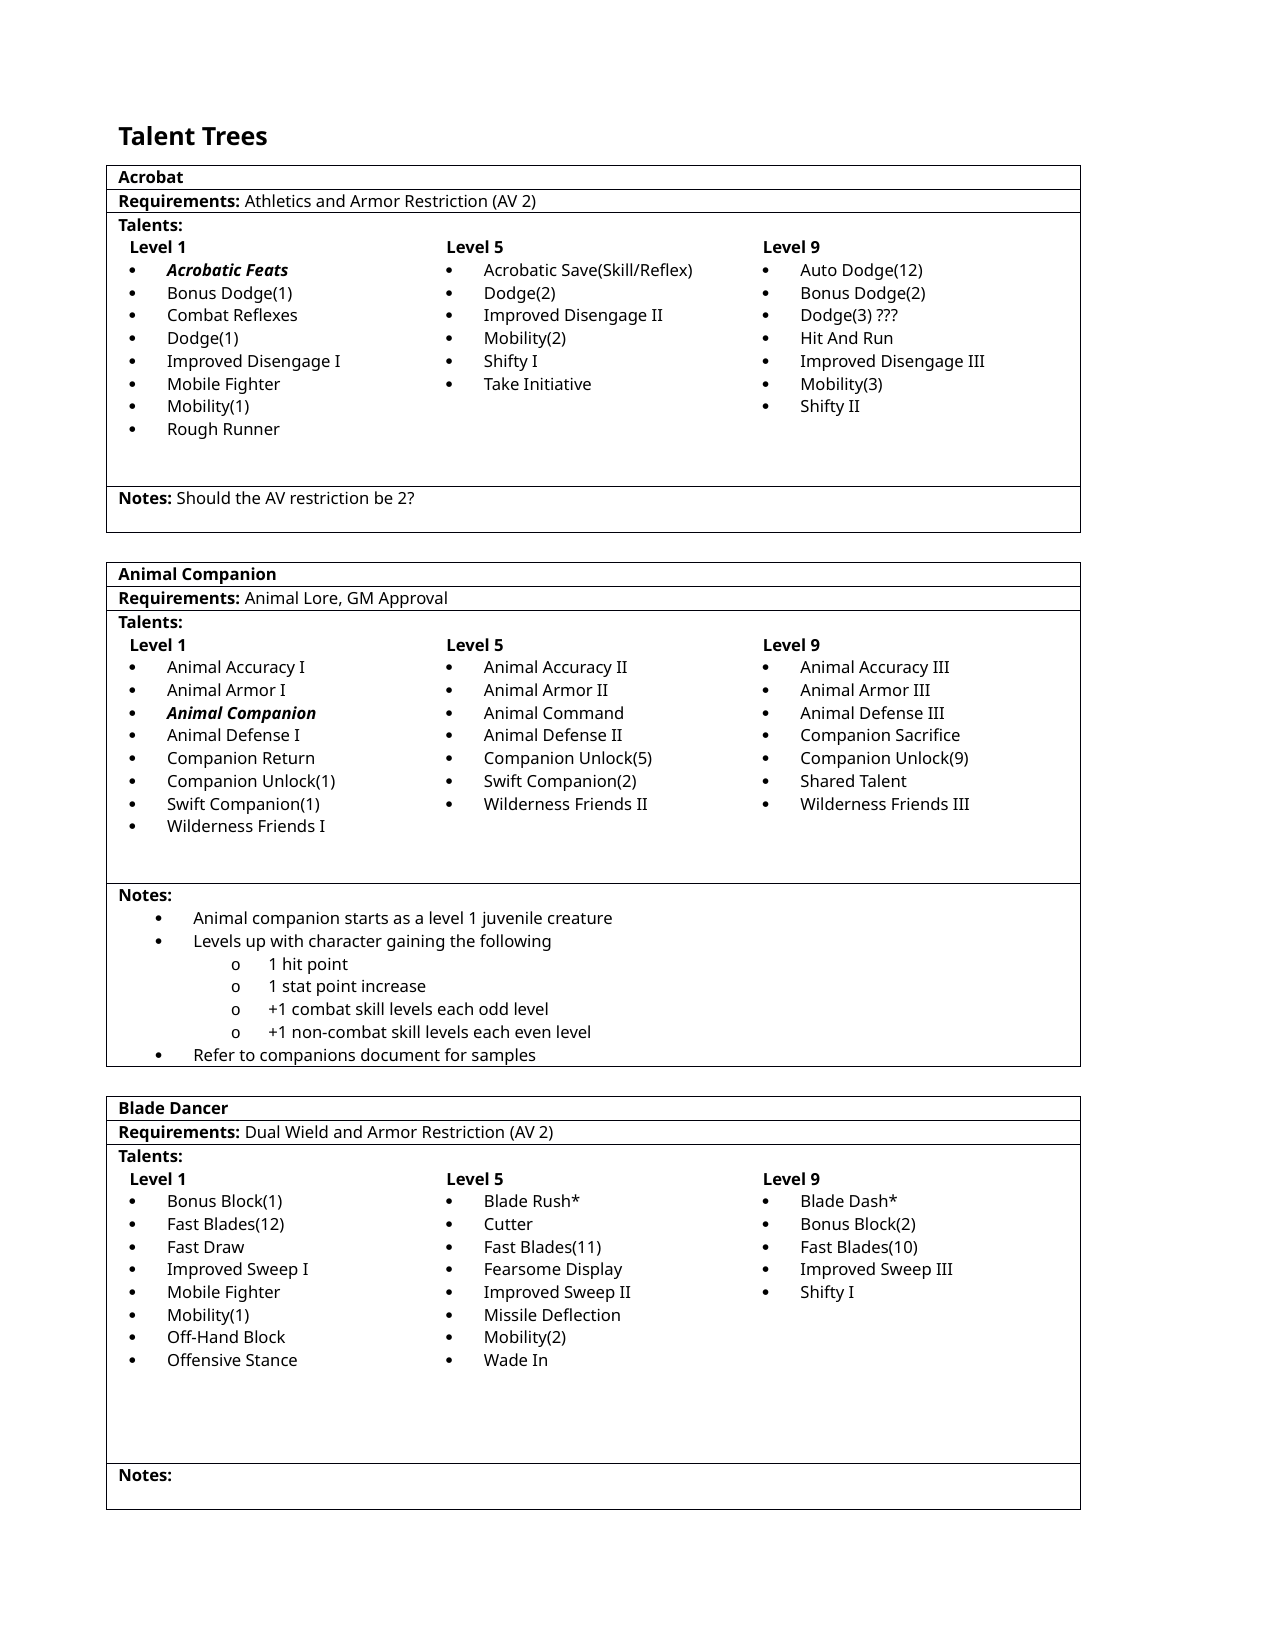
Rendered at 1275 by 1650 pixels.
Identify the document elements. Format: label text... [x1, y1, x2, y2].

table_cell Talents: [107, 1145, 1080, 1462]
table_cell Animal Accuracy II Animal Armor II Animal Command Animal Defense II Companion Unlock(5) Swift Companion(2) Wilderness Friends II [435, 656, 751, 860]
table_cell Requirements: Dual Wield and Armor Restriction (AV 2) [107, 1121, 1080, 1143]
table_cell Acrobatic Feats Bonus Dodge(1) Combat Reflexes Dodge(1) Improved Disengage I Mobile Fighter Mobility(1) Rough Runner [118, 259, 435, 463]
table_header Level 1 [118, 633, 435, 656]
table_header Level 9 [751, 236, 1068, 259]
table_cell Notes: [107, 1464, 1080, 1509]
table_cell Bonus Block(1) Fast Blades(12) Fast Draw Improved Sweep I Mobile Fighter Mobility(1) Off-Hand Block Offensive Stance [118, 1190, 435, 1440]
table_cell Talents: [107, 213, 1080, 486]
table_cell Notes: Should the AV restriction be 2? [107, 487, 1080, 532]
table_header Level 5 [435, 236, 751, 259]
table_cell Requirements: Animal Lore, GM Approval [107, 587, 1080, 609]
table_cell Auto Dodge(12) Bonus Dodge(2) Dodge(3) ??? Hit And Run Improved Disengage III Mobility(3) Shifty II [751, 259, 1068, 463]
table_header Animal Companion [107, 563, 1080, 586]
table_cell Acrobatic Save(Skill/Reflex) Dodge(2) Improved Disengage II Mobility(2) Shifty I Take Initiative [435, 259, 751, 463]
text Talent Trees [118, 118, 1157, 152]
table_cell Blade Dash* Bonus Block(2) Fast Blades(10) Improved Sweep III Shifty I [751, 1190, 1068, 1440]
table_cell Talents: [107, 611, 1080, 883]
table_cell Notes: Animal companion starts as a level 1 juvenile creature Levels up with character gaining the following 1 hit point 1 stat point increase +1 combat skill levels each odd level +1 non-combat skill levels each even level Refer to companions document for samples [107, 884, 1080, 1066]
table_cell Animal Accuracy III Animal Armor III Animal Defense III Companion Sacrifice Companion Unlock(9) Shared Talent Wilderness Friends III [751, 656, 1068, 860]
table_cell Animal Accuracy I Animal Armor I Animal Companion Animal Defense I Companion Return Companion Unlock(1) Swift Companion(1) Wilderness Friends I [118, 656, 435, 860]
table_header Acrobat [107, 166, 1080, 188]
table_header Level 1 [118, 236, 435, 259]
table_cell Requirements: Athletics and Armor Restriction (AV 2) [107, 190, 1080, 212]
table_cell Blade Rush* Cutter Fast Blades(11) Fearsome Display Improved Sweep II Missile Deflection Mobility(2) Wade In [435, 1190, 751, 1440]
table_header Level 9 [751, 1167, 1068, 1190]
table_header Level 1 [118, 1167, 435, 1190]
table_header Blade Dancer [107, 1097, 1080, 1120]
table_header Level 9 [751, 633, 1068, 656]
table_header Level 5 [435, 1167, 751, 1190]
table_header Level 5 [435, 633, 751, 656]
